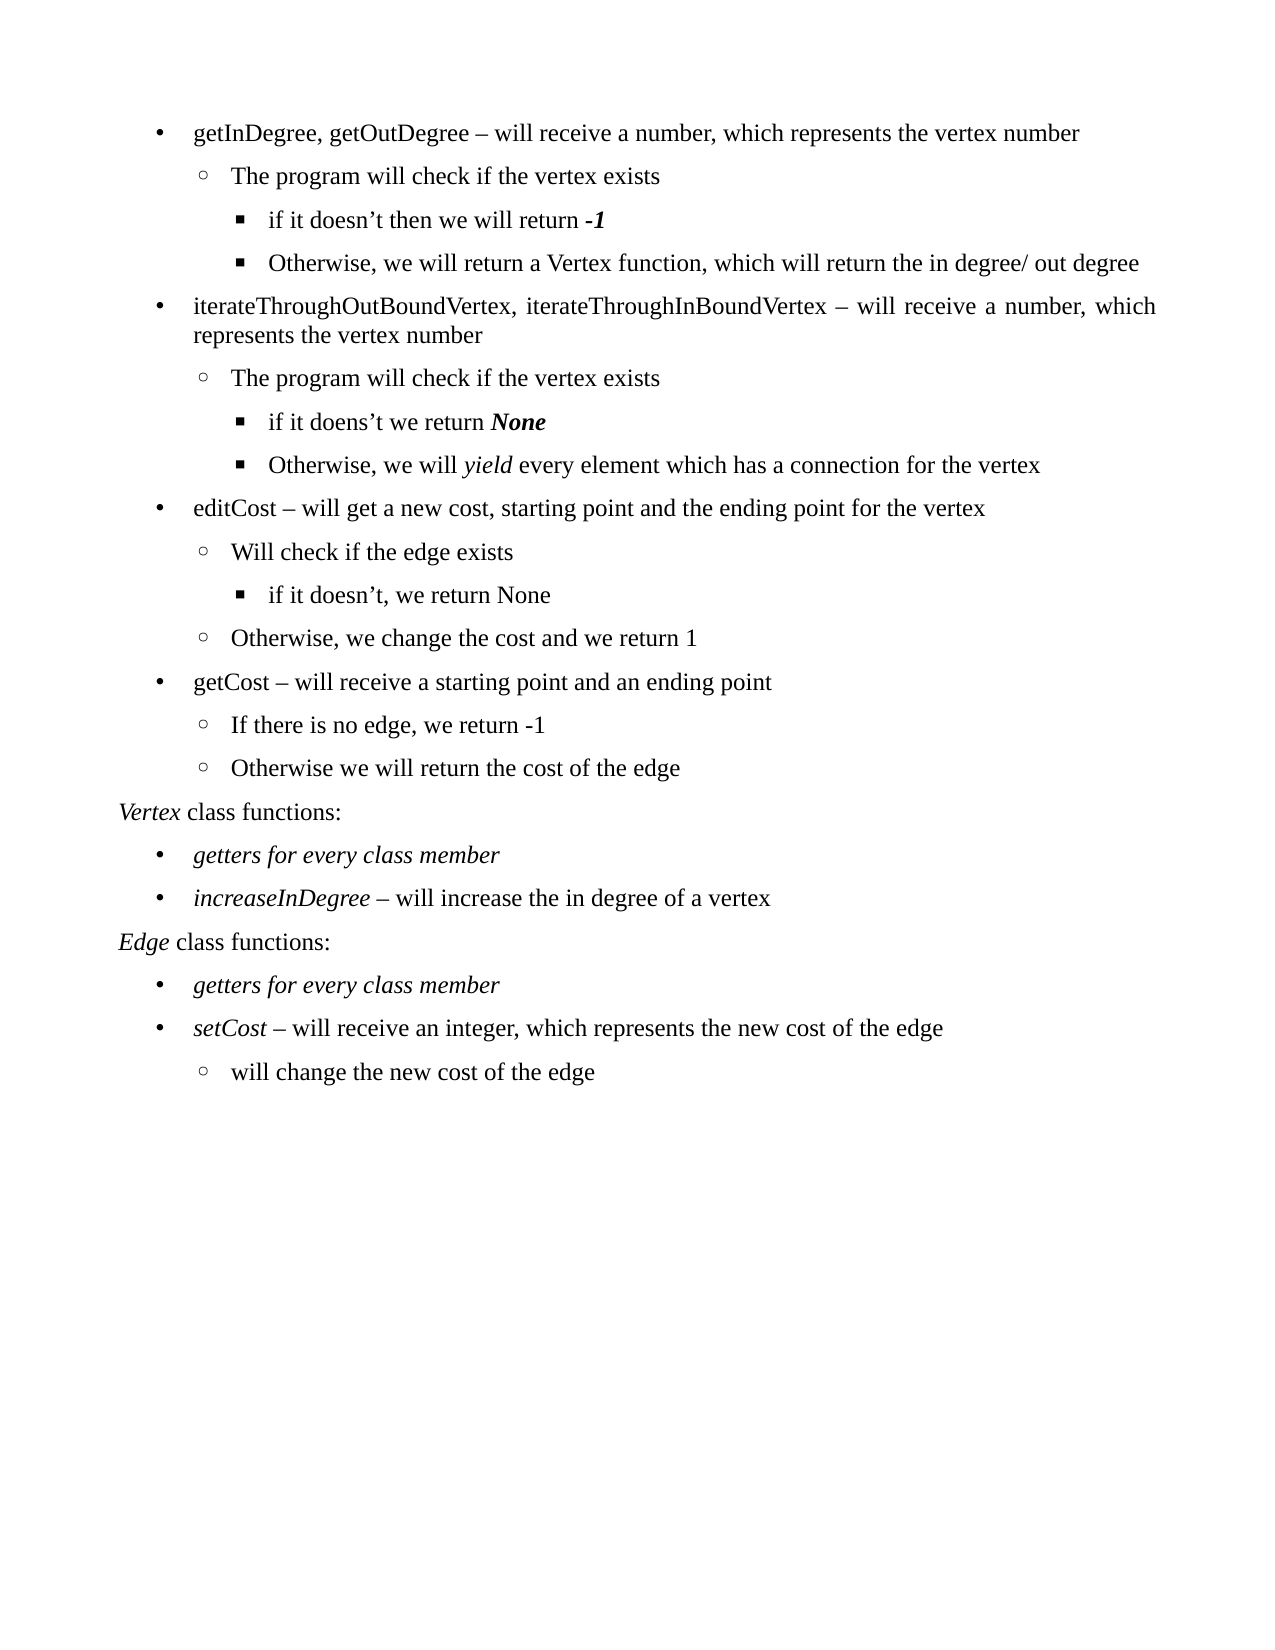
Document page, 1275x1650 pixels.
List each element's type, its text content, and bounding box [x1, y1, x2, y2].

list The program will check if the vertex exists [193, 363, 1157, 392]
list Will check if the edge exists [193, 537, 1157, 566]
list editCost – will get a new cost, starting point and the ending point for the vertex [156, 493, 1157, 522]
list Otherwise we will return the cost of the edge [193, 753, 1157, 782]
list iterateThroughOutBoundVertex, iterateThroughInBoundVertex – will receive a number, which represents the vertex number [156, 291, 1157, 349]
list getCost – will receive a starting point and an ending point [156, 667, 1157, 696]
list increaseInDegree – will increase the in degree of a vertex [156, 883, 1157, 912]
list getters for every class member [156, 970, 1157, 999]
list if it doesn’t then we will return -1 [231, 205, 1157, 233]
list getInDegree, getOutDegree – will receive a number, which represents the vertex number [156, 118, 1157, 147]
list Otherwise, we change the cost and we return 1 [193, 623, 1157, 652]
list will change the new cost of the edge [193, 1057, 1157, 1086]
list Otherwise, we will return a Vertex function, which will return the in degree/ out degree [231, 248, 1157, 277]
text Edge class functions: [118, 927, 1157, 956]
list The program will check if the vertex exists [193, 161, 1157, 190]
list if it doesn’t, we return None [231, 580, 1157, 609]
list If there is no edge, we return -1 [193, 710, 1157, 739]
list setCost – will receive an integer, which represents the new cost of the edge [156, 1013, 1157, 1042]
list if it doens’t we return None [231, 407, 1157, 436]
text Vertex class functions: [118, 797, 1157, 826]
list getters for every class member [156, 840, 1157, 869]
list Otherwise, we will yield every element which has a connection for the vertex [231, 450, 1157, 479]
